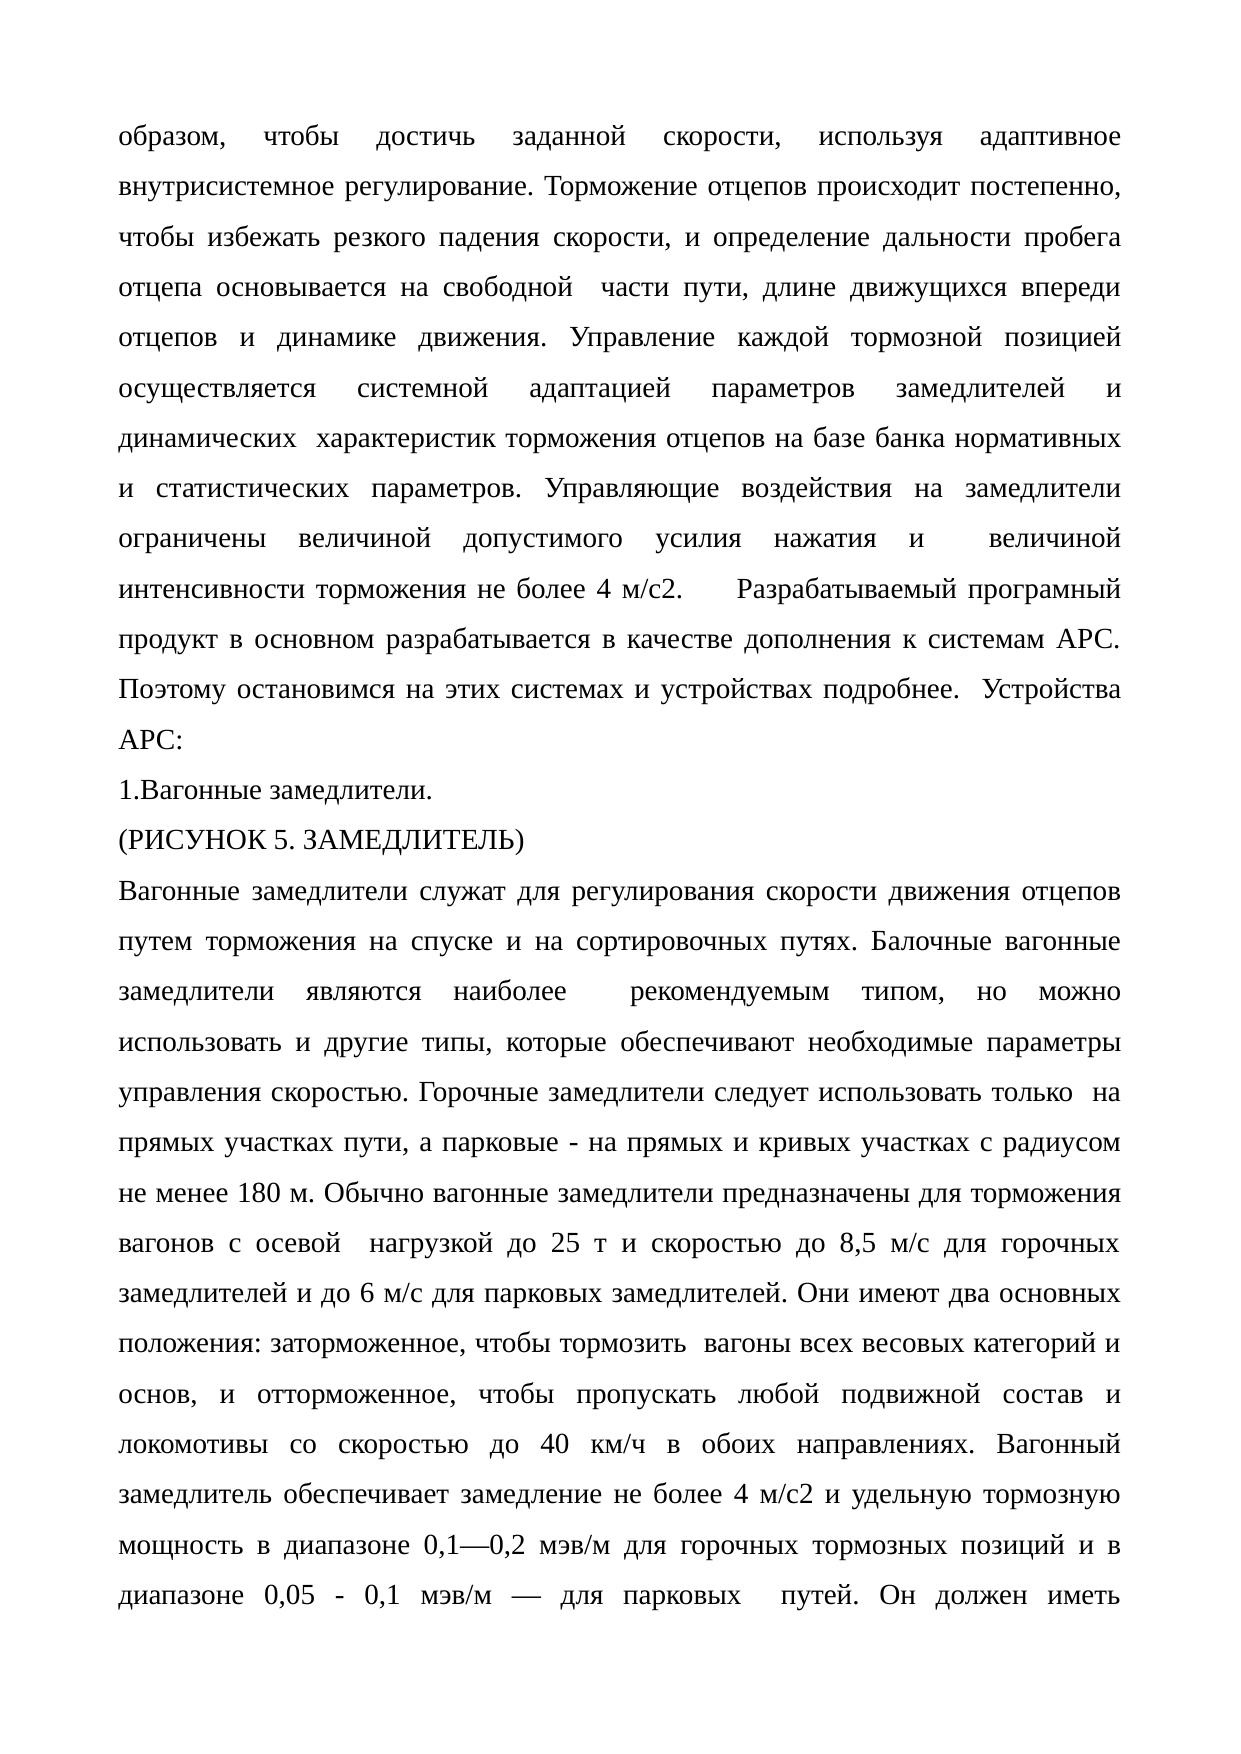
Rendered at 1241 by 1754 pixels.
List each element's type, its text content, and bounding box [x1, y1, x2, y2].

text Вагонные замедлители служат для регулирования скорости движения отцепов путем торможения на спуске и на сортировочных путях. Балочные вагонные замедлители являются наиболее рекомендуемым типом, но можно использовать и другие типы, которые обеспечивают необходимые параметры управления скоростью. Горочные замедлители следует использовать только на прямых участках пути, а парковые - на прямых и кривых участках с радиусом не менее 180 м. Обычно вагонные замедлители предназначены для торможения вагонов с осевой нагрузкой до 25 т и скоростью до 8,5 м/с для горочных замедлителей и до 6 м/с для парковых замедлителей. Они имеют два основных положения: заторможенное, чтобы тормозить вагоны всех весовых категорий и основ, и отторможенное, чтобы пропускать любой подвижной состав и локомотивы со скоростью до 40 км/ч в обоих направлениях. Вагонный замедлитель обеспечивает замедление не более 4 м/с2 и удельную тормозную мощность в диапазоне 0,1—0,2 мэв/м для горочных тормозных позиций и в диапазоне 0,05 - 0,1 мэв/м — для парковых путей. Он должен иметь [118, 873, 1122, 1611]
text образом, чтобы достичь заданной скорости, используя адаптивное внутрисистемное регулирование. Торможение отцепов происходит постепенно, чтобы избежать резкого падения скорости, и определение дальности пробега отцепа основывается на свободной части пути, длине движущихся впереди отцепов и динамике движения. Управление каждой тормозной позицией осуществляется системной адаптацией параметров замедлителей и динамических характеристик торможения отцепов на базе банка нормативных и статистических параметров. Управляющие воздействия на замедлители ограничены величиной допустимого усилия нажатия и величиной интенсивности торможения не более 4 м/с2. Разрабатываемый програмный продукт в основном разрабатывается в качестве дополнения к системам АРС. Поэтому остановимся на этих системах и устройствах подробнее. Устройства АРС: [118, 118, 1122, 755]
text 1.Вагонные замедлители. [118, 772, 1122, 806]
text (РИСУНОК 5. ЗАМЕДЛИТЕЛЬ) [118, 822, 1122, 856]
